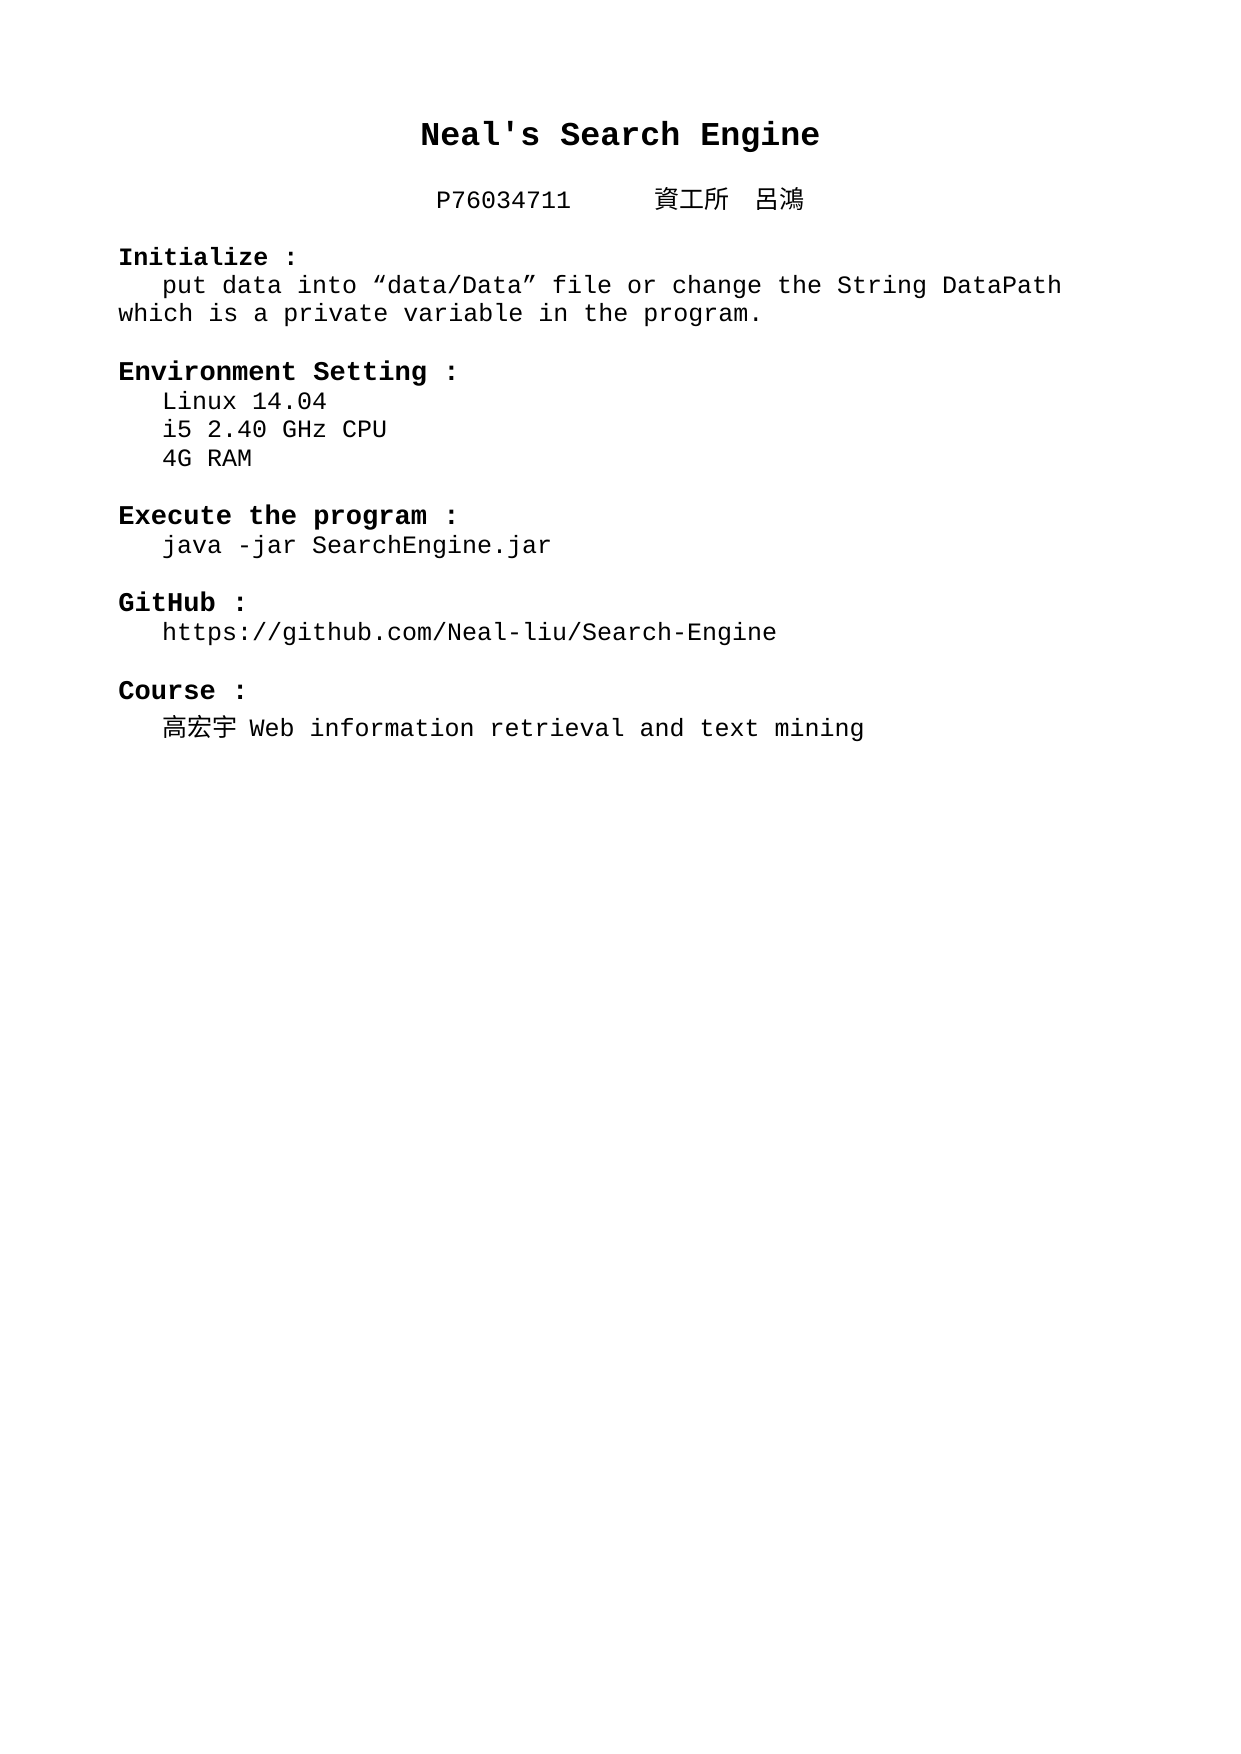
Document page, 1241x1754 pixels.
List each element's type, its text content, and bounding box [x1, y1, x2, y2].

text Course : [118, 677, 1122, 707]
text Neal's Search Engine [118, 118, 1122, 156]
text Environment Setting : [118, 358, 1122, 388]
text https://github.com/Neal-liu/Search-Engine [118, 620, 1122, 648]
text 4G RAM [118, 445, 1122, 473]
text java -jar SearchEngine.jar [118, 532, 1122, 561]
text P76034711 資工所 呂鴻 [118, 179, 1122, 216]
text 高宏宇 Web information retrieval and text mining [118, 707, 1122, 744]
text put data into “data/Data” file or change the String DataPath which is a private variable in the program. [118, 273, 1122, 329]
text Execute the program : [118, 502, 1122, 532]
text i5 2.40 GHz CPU [118, 417, 1122, 445]
text GitHub : [118, 589, 1122, 620]
text Initialize : [118, 244, 1122, 273]
text Linux 14.04 [118, 388, 1122, 417]
